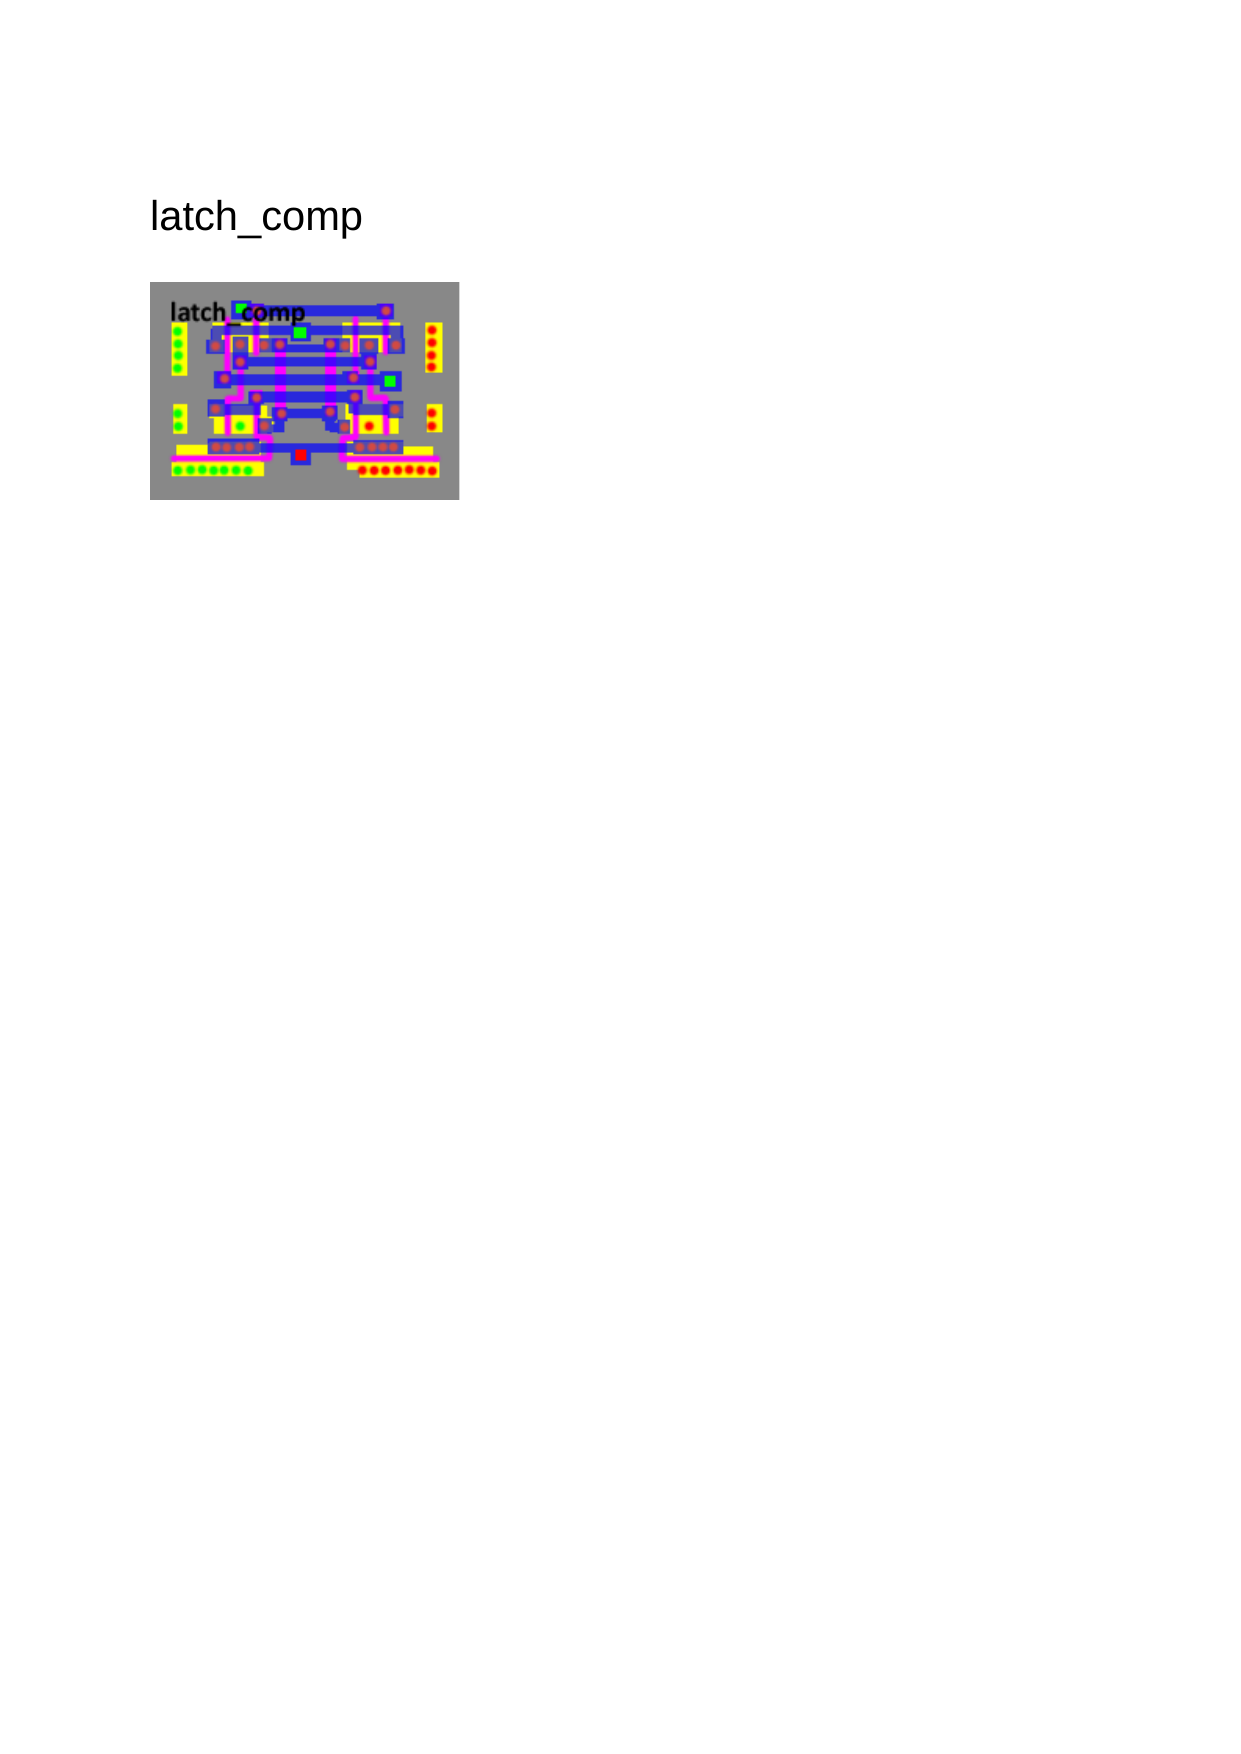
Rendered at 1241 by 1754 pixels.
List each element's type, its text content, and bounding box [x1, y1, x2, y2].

picture [150, 282, 460, 500]
subtitle latch_comp [150, 192, 1090, 239]
